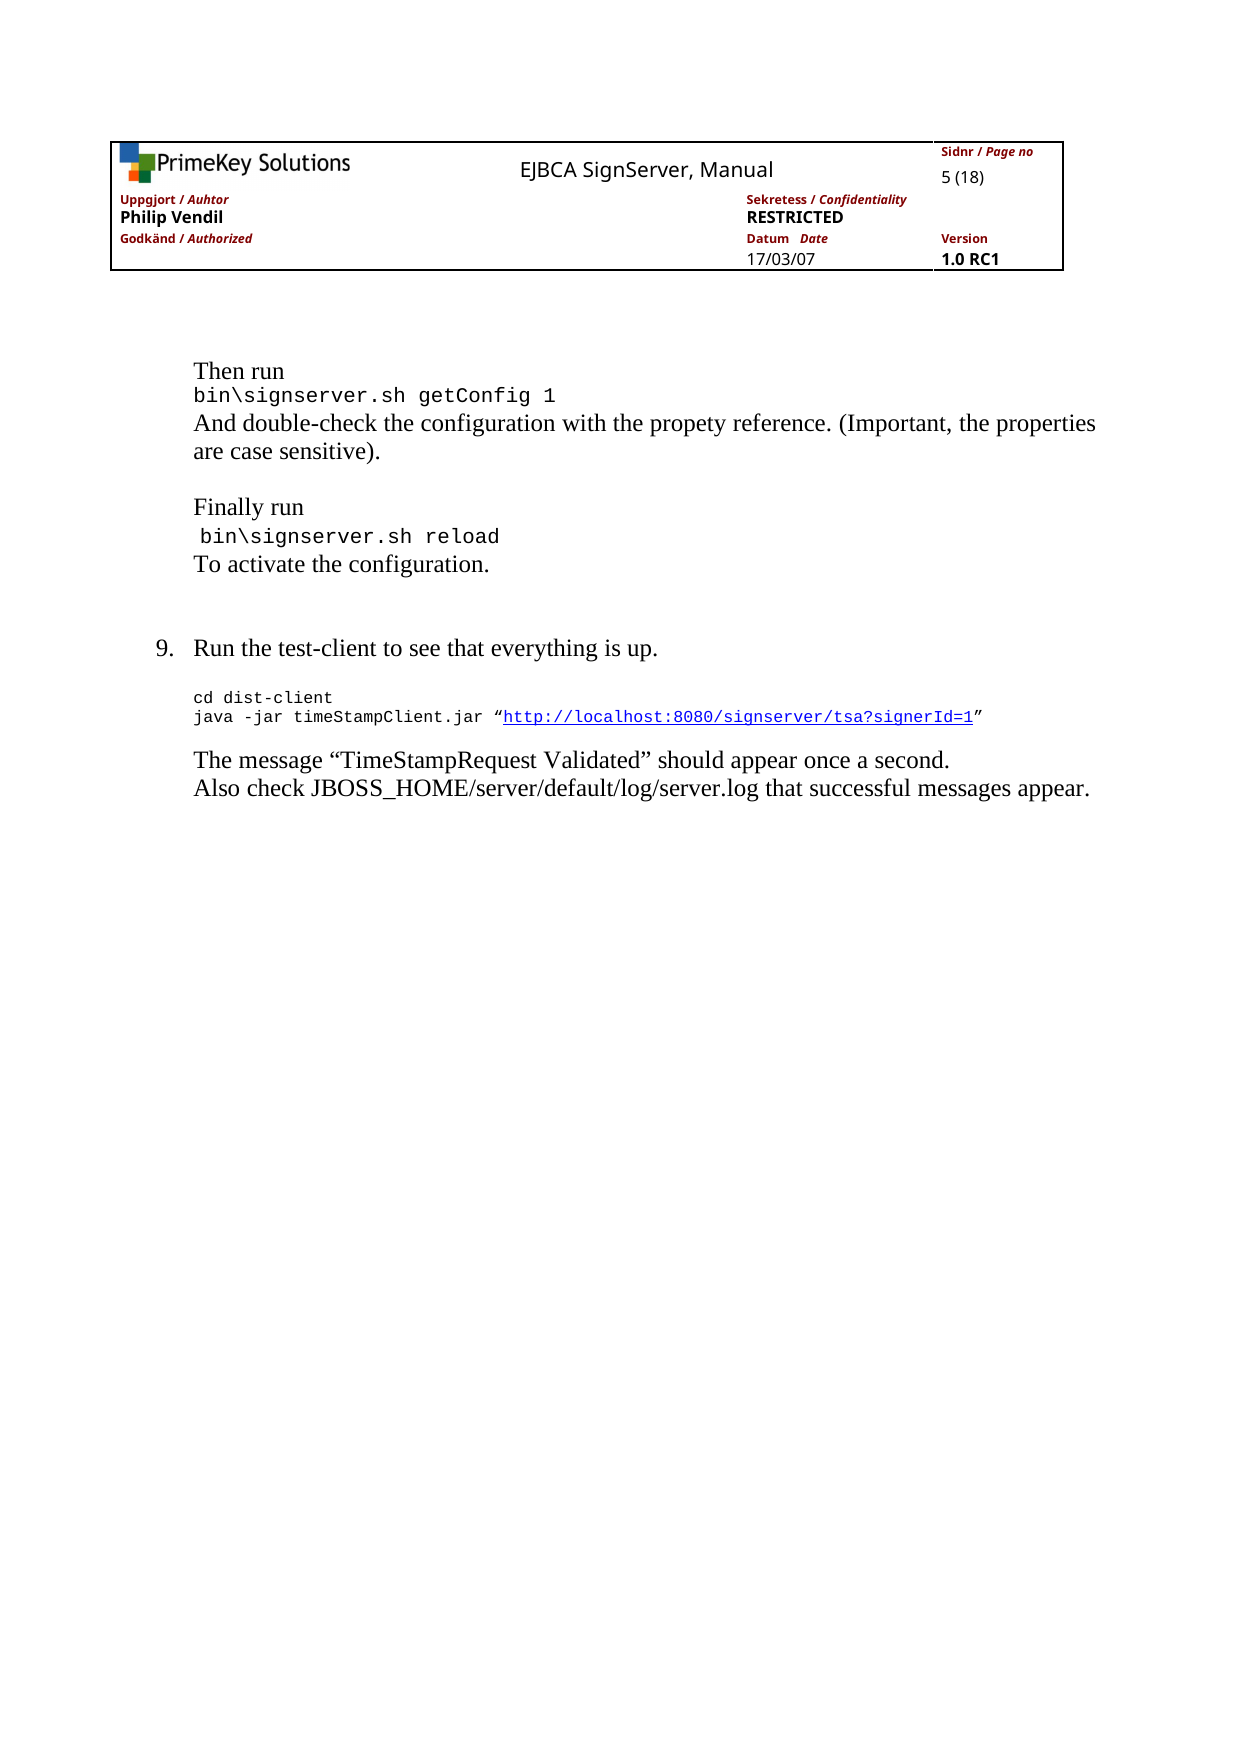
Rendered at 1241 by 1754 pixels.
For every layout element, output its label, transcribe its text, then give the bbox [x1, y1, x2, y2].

list Run the test-client to see that everything is up. cd dist-client java -jar timeStampClient.jar “http://localhost:8080/signserver/tsa?signerId=1” The message “TimeStampRequest Validated” should appear once a second. Also check JBOSS_HOME/server/default/log/server.log that successful messages appear. [156, 634, 1122, 802]
list Then run bin\signserver.sh getConfig 1 And double-check the configuration with the propety reference. (Important, the properties are case sensitive). Finally run bin\signserver.sh reload To activate the configuration. [156, 329, 1122, 578]
